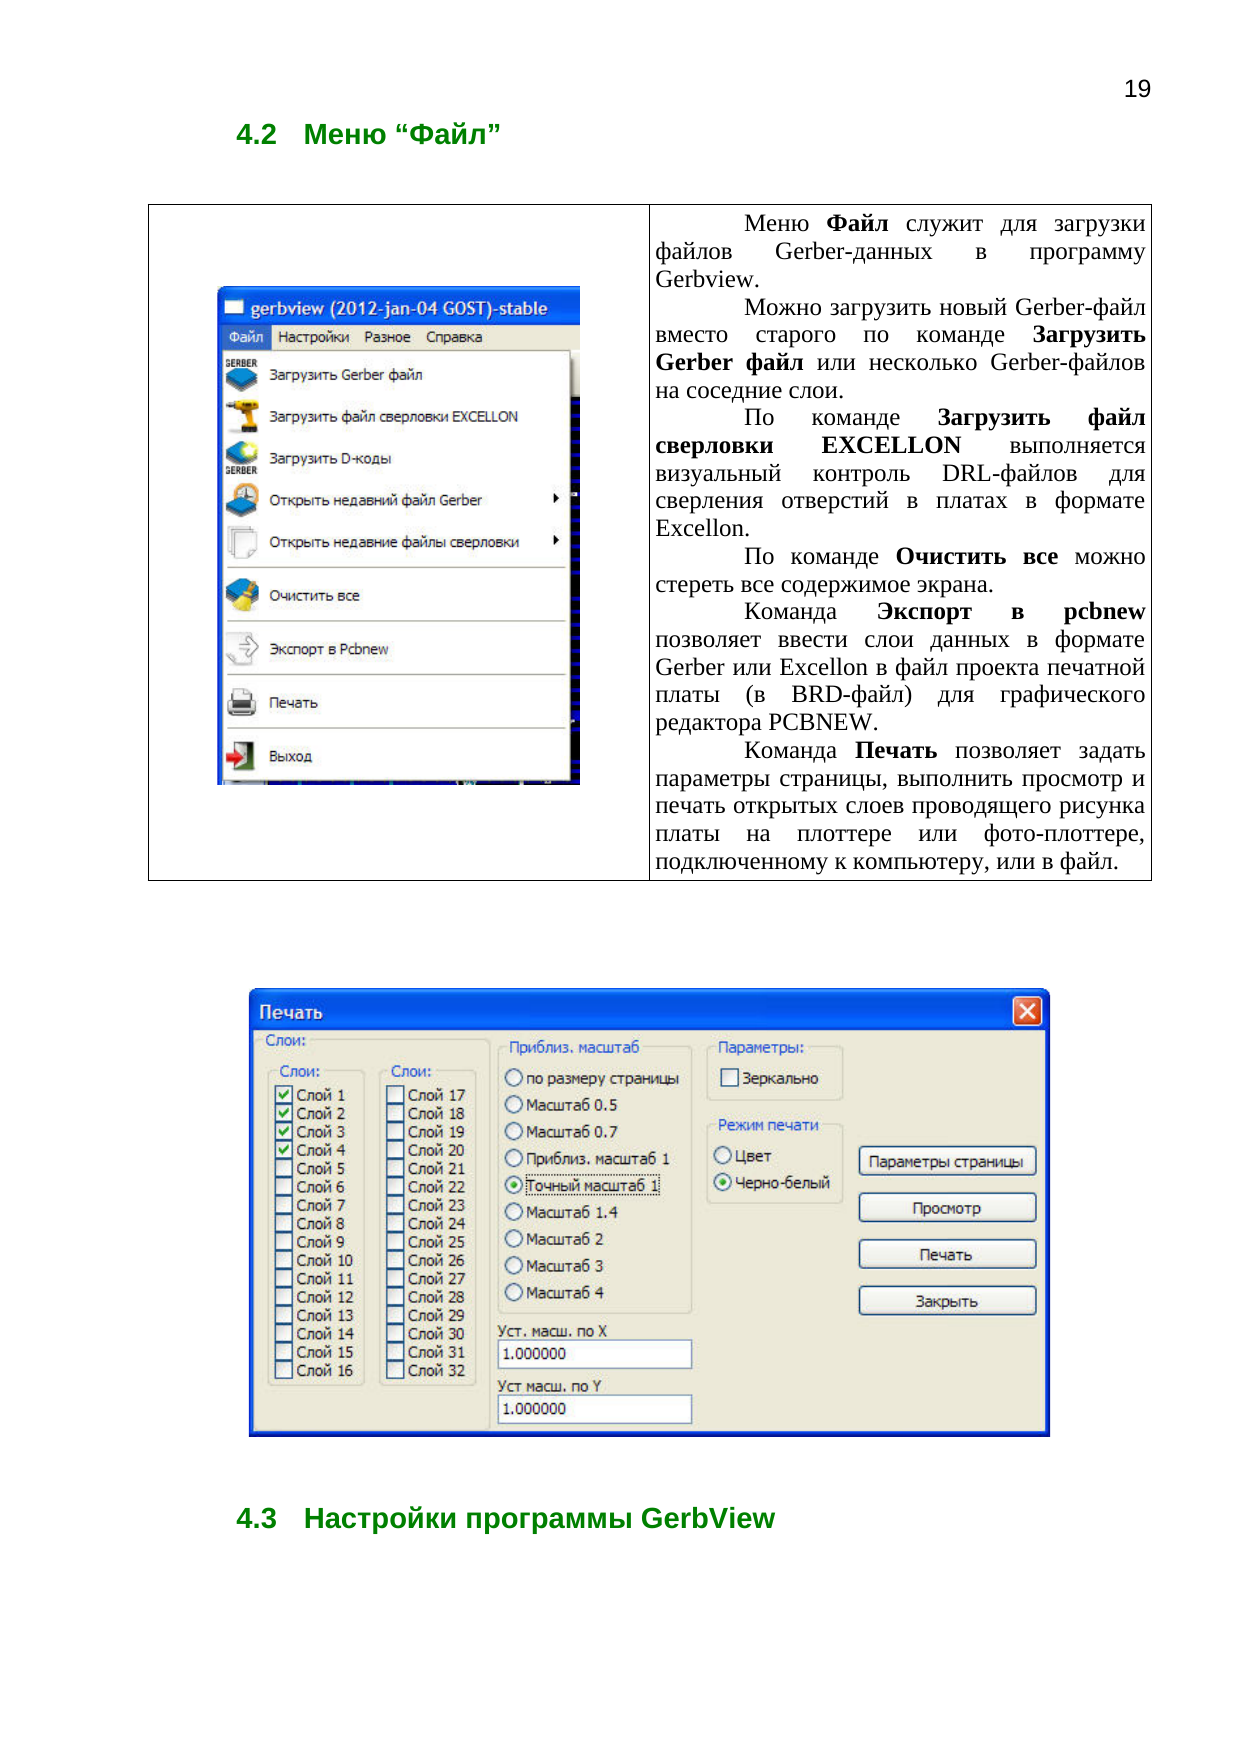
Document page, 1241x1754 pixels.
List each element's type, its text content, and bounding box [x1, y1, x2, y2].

subtitle Настройки программы GerbView [148, 1502, 1151, 1534]
subtitle Меню “Файл” [148, 118, 1151, 151]
picture [248, 988, 1051, 1437]
table_header Меню Файл служит для загрузки файлов Gerber-данных в программу Gerbview. Можно загрузить новый Gerber-файл вместо старого по команде Загрузить Gerber файл или несколько Gerber-файлов на соседние слои. По команде Загрузить файл сверловки EXCELLON выполняется визуальный контроль DRL-файлов для сверления отверстий в платах в формате Excellon. По команде Очистить все можно стереть все содержимое экрана. Команда Экспорт в pcbnew позволяет ввести слои данных в формате Gerber или Excellon в файл проекта печатной платы (в BRD-файл) для графического редактора PCBNEW. Команда Печать позволяет задать параметры страницы, выполнить просмотр и печать открытых слоев проводящего рисунка платы на плоттере или фото-плоттере, подключенному к компьютеру, или в файл. [650, 205, 1151, 880]
picture [217, 286, 580, 785]
table_header [149, 205, 649, 880]
